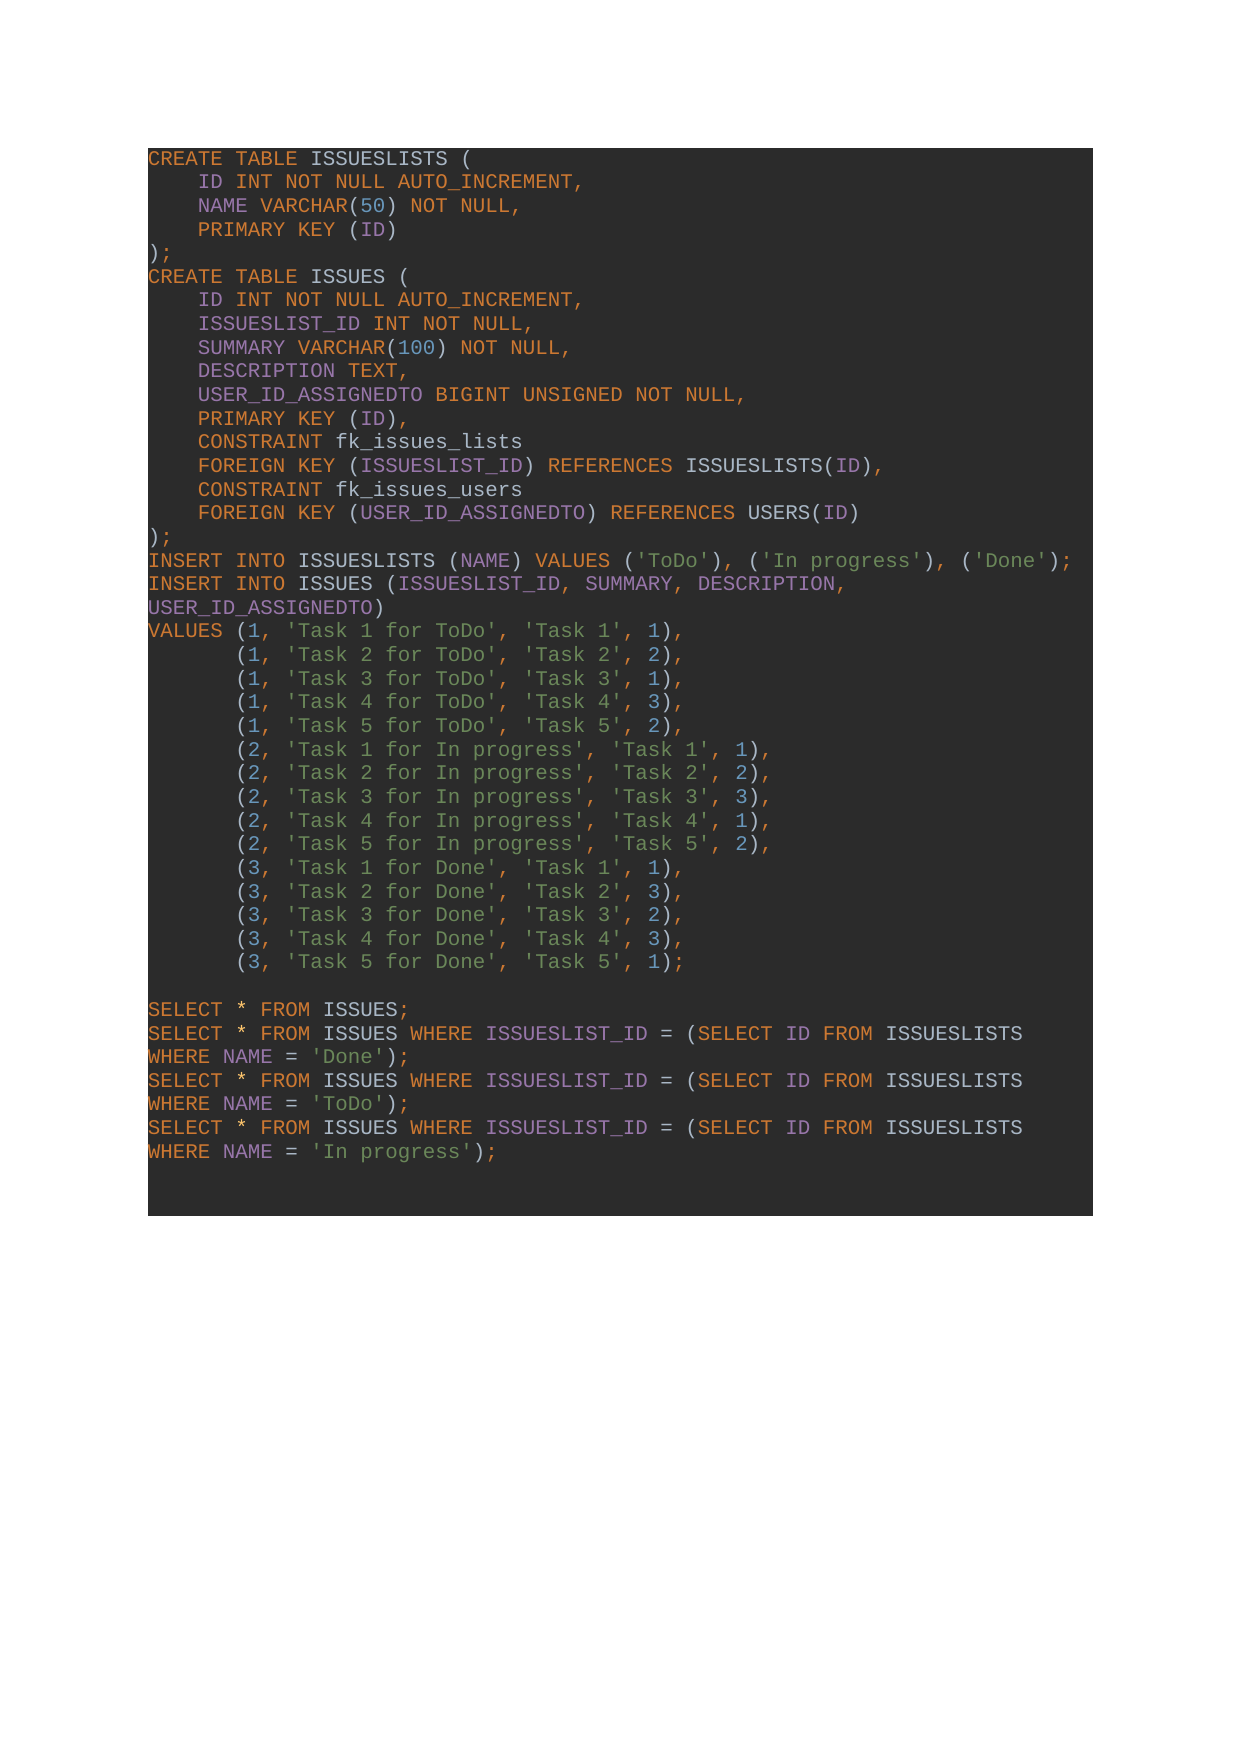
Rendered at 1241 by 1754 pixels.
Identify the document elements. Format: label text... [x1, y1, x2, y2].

text CREATE TABLE ISSUESLISTS ( ID INT NOT NULL AUTO_INCREMENT, NAME VARCHAR(50) NOT NULL, PRIMARY KEY (ID) ); CREATE TABLE ISSUES ( ID INT NOT NULL AUTO_INCREMENT, ISSUESLIST_ID INT NOT NULL, SUMMARY VARCHAR(100) NOT NULL, DESCRIPTION TEXT, USER_ID_ASSIGNEDTO BIGINT UNSIGNED NOT NULL, PRIMARY KEY (ID), CONSTRAINT fk_issues_lists FOREIGN KEY (ISSUESLIST_ID) REFERENCES ISSUESLISTS(ID), CONSTRAINT fk_issues_users FOREIGN KEY (USER_ID_ASSIGNEDTO) REFERENCES USERS(ID) ); INSERT INTO ISSUESLISTS (NAME) VALUES ('ToDo'), ('In progress'), ('Done'); INSERT INTO ISSUES (ISSUESLIST_ID, SUMMARY, DESCRIPTION, USER_ID_ASSIGNEDTO) VALUES (1, 'Task 1 for ToDo', 'Task 1', 1), (1, 'Task 2 for ToDo', 'Task 2', 2), (1, 'Task 3 for ToDo', 'Task 3', 1), (1, 'Task 4 for ToDo', 'Task 4', 3), (1, 'Task 5 for ToDo', 'Task 5', 2), (2, 'Task 1 for In progress', 'Task 1', 1), (2, 'Task 2 for In progress', 'Task 2', 2), (2, 'Task 3 for In progress', 'Task 3', 3), (2, 'Task 4 for In progress', 'Task 4', 1), (2, 'Task 5 for In progress', 'Task 5', 2), (3, 'Task 1 for Done', 'Task 1', 1), (3, 'Task 2 for Done', 'Task 2', 3), (3, 'Task 3 for Done', 'Task 3', 2), (3, 'Task 4 for Done', 'Task 4', 3), (3, 'Task 5 for Done', 'Task 5', 1); SELECT * FROM ISSUES; SELECT * FROM ISSUES WHERE ISSUESLIST_ID = (SELECT ID FROM ISSUESLISTS WHERE NAME = 'Done'); SELECT * FROM ISSUES WHERE ISSUESLIST_ID = (SELECT ID FROM ISSUESLISTS WHERE NAME = 'ToDo'); SELECT * FROM ISSUES WHERE ISSUESLIST_ID = (SELECT ID FROM ISSUESLISTS WHERE NAME = 'In progress'); [148, 148, 1093, 1216]
